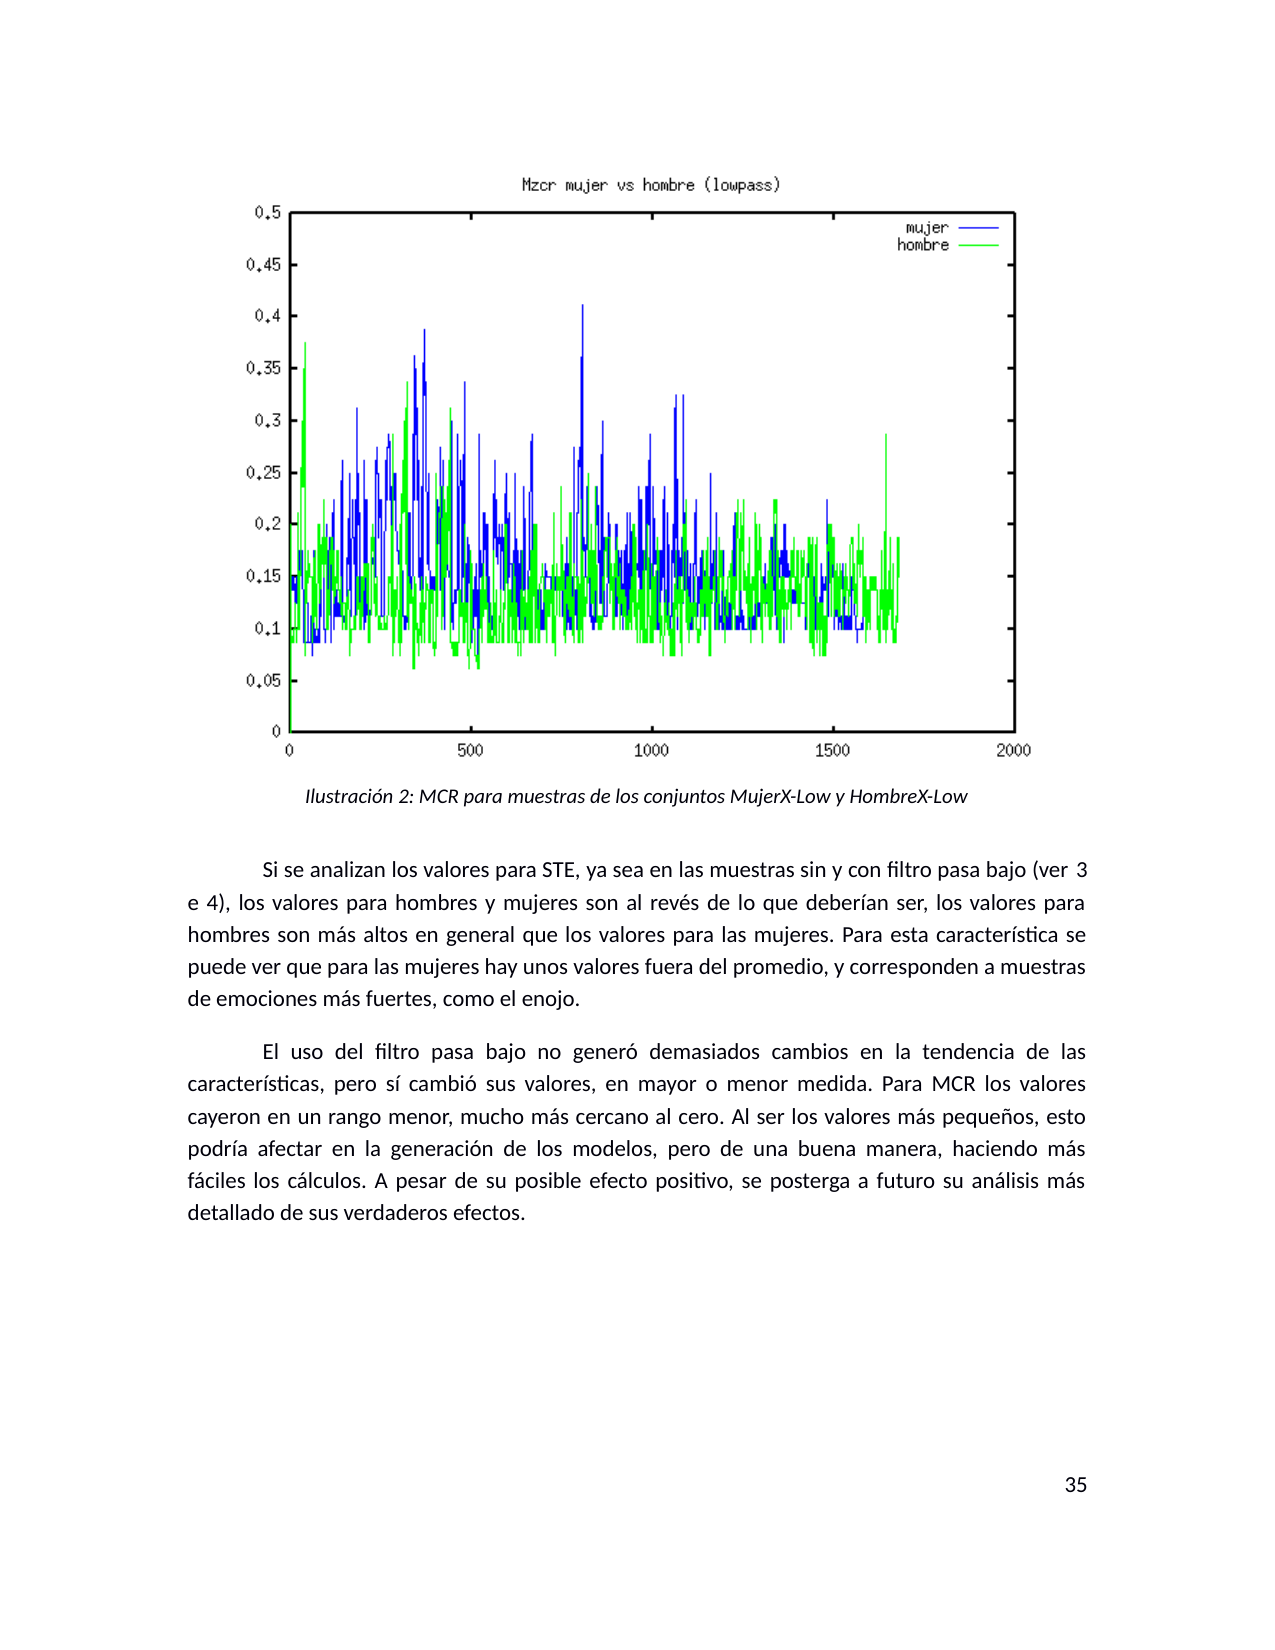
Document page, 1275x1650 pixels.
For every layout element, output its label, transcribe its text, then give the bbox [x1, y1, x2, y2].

text Ilustración 2: MCR para muestras de los conjuntos MujerX-Low y HombreX-Low [232, 784, 1042, 809]
text Si se analizan los valores para STE, ya sea en las muestras sin y con filtro pasa bajo (ver Ilustración 3 e Ilustración 4), los valores para hombres y mujeres son al revés de lo que deberían ser, los valores para hombres son más altos en general que los valores para las mujeres. Para esta característica se puede ver que para las mujeres hay unos valores fuera del promedio, y corresponden a muestras de emociones más fuertes, como el enojo. [187, 856, 1087, 1012]
text El uso del filtro pasa bajo no generó demasiados cambios en la tendencia de las características, pero sí cambió sus valores, en mayor o menor medida. Para MCR los valores cayeron en un rango menor, mucho más cercano al cero. Al ser los valores más pequeños, esto podría afectar en la generación de los modelos, pero de una buena manera, haciendo más fáciles los cálculos. A pesar de su posible efecto positivo, se posterga a futuro su análisis más detallado de sus verdaderos efectos. [187, 1037, 1087, 1226]
picture [240, 162, 1035, 767]
